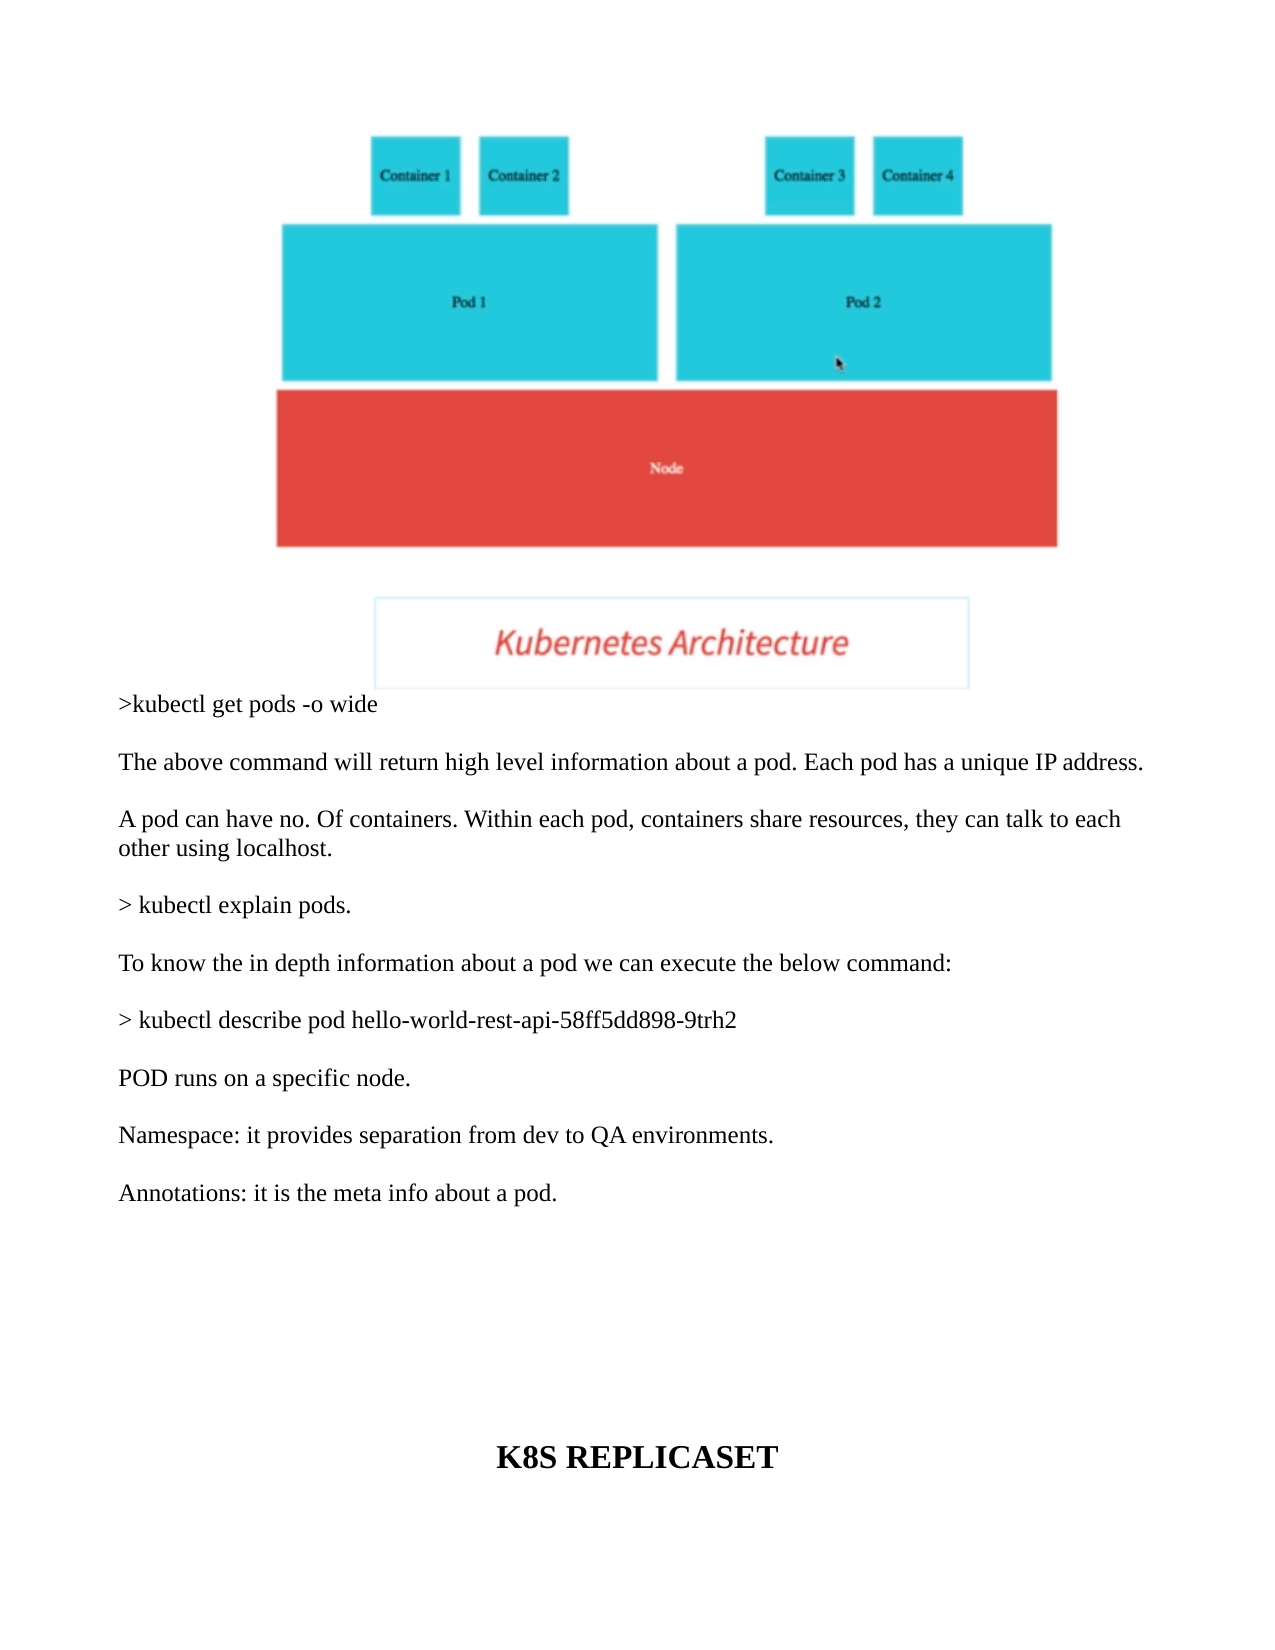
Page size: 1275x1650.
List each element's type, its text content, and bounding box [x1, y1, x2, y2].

text Namespace: it provides separation from dev to QA environments. [118, 1121, 1157, 1149]
text A pod can have no. Of containers. Within each pod, containers share resources, they can talk to each other using localhost. [118, 804, 1157, 862]
text >kubectl get pods -o wide [118, 204, 1157, 718]
text To know the in depth information about a pod we can execute the below command: [118, 948, 1157, 977]
text > kubectl explain pods. [118, 891, 1157, 919]
text POD runs on a specific node. [118, 1063, 1157, 1092]
text K8S REPLICASET [118, 1437, 1157, 1475]
text > kubectl describe pod hello-world-rest-api-58ff5dd898-9trh2 [118, 1006, 1157, 1034]
text Annotations: it is the meta info about a pod. [118, 1178, 1157, 1207]
text The above command will return high level information about a pod. Each pod has a unique IP address. [118, 747, 1157, 776]
picture [203, 118, 1072, 690]
